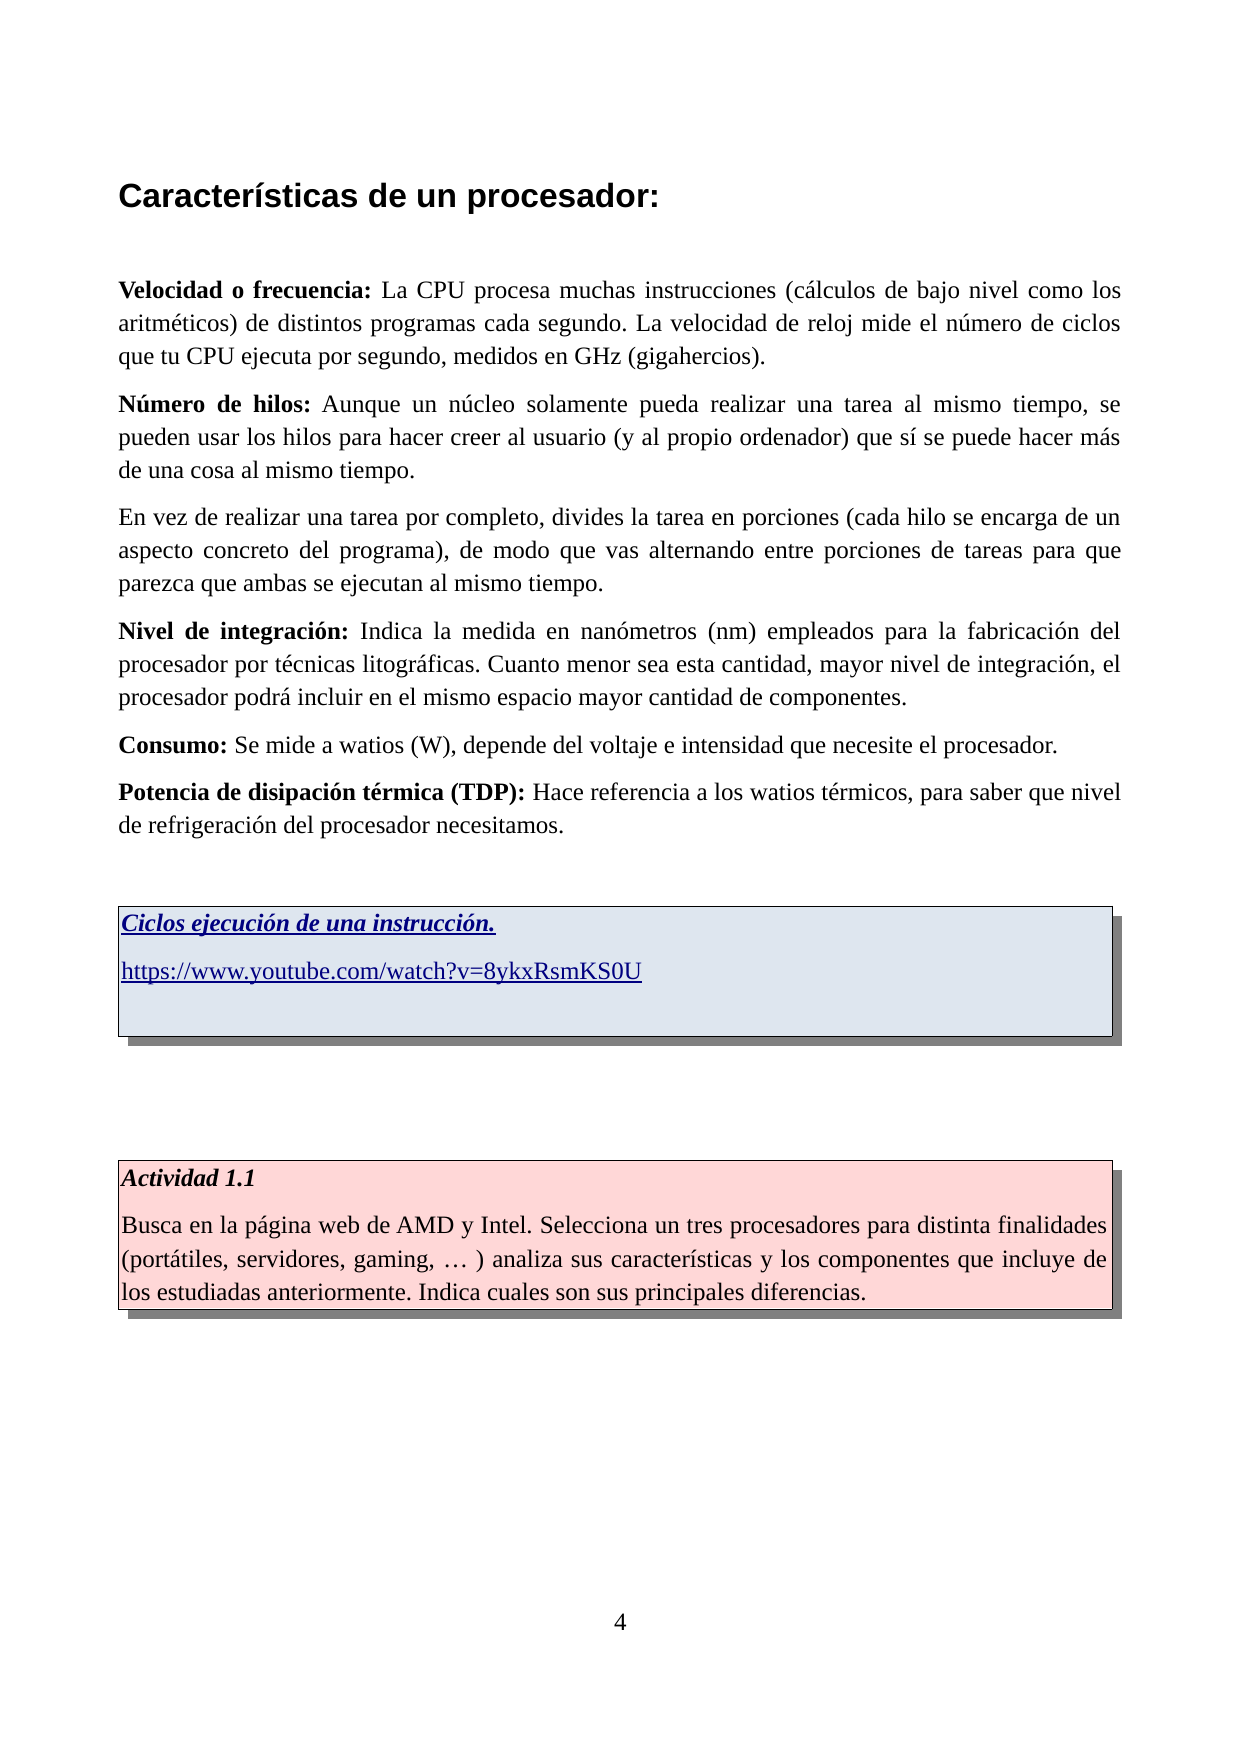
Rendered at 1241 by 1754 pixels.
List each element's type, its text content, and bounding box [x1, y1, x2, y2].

text En vez de realizar una tarea por completo, divides la tarea en porciones (cada hilo se encarga de un aspecto concreto del programa), de modo que vas alternando entre porciones de tareas para que parezca que ambas se ejecutan al mismo tiempo. [118, 502, 1122, 597]
text Potencia de disipación térmica (TDP): Hace referencia a los watios térmicos, para saber que nivel de refrigeración del procesador necesitamos. [118, 777, 1122, 839]
text Actividad 1.1 [119, 1161, 1112, 1192]
text Número de hilos: Aunque un núcleo solamente pueda realizar una tarea al mismo tiempo, se pueden usar los hilos para hacer creer al usuario (y al propio ordenador) que sí se puede hacer más de una cosa al mismo tiempo. [118, 389, 1122, 483]
text Ciclos ejecución de una instrucción. [119, 907, 1112, 937]
text https://www.youtube.com/watch?v=8ykxRsmKS0U [119, 953, 1112, 985]
text Velocidad o frecuencia: La CPU procesa muchas instrucciones (cálculos de bajo nivel como los aritméticos) de distintos programas cada segundo. La velocidad de reloj mide el número de ciclos que tu CPU ejecuta por segundo, medidos en GHz (gigahercios). [118, 275, 1122, 370]
subtitle Características de un procesador: [118, 176, 1122, 215]
text Consumo: Se mide a watios (W), depende del voltaje e intensidad que necesite el procesador. [118, 730, 1122, 758]
text Busca en la página web de AMD y Intel. Selecciona un tres procesadores para distinta finalidades (portátiles, servidores, gaming, … ) analiza sus características y los componentes que incluye de los estudiadas anteriormente. Indica cuales son sus principales diferencias. [119, 1208, 1112, 1308]
text Nivel de integración: Indica la medida en nanómetros (nm) empleados para la fabricación del procesador por técnicas litográficas. Cuanto menor sea esta cantidad, mayor nivel de integración, el procesador podrá incluir en el mismo espacio mayor cantidad de componentes. [118, 616, 1122, 711]
